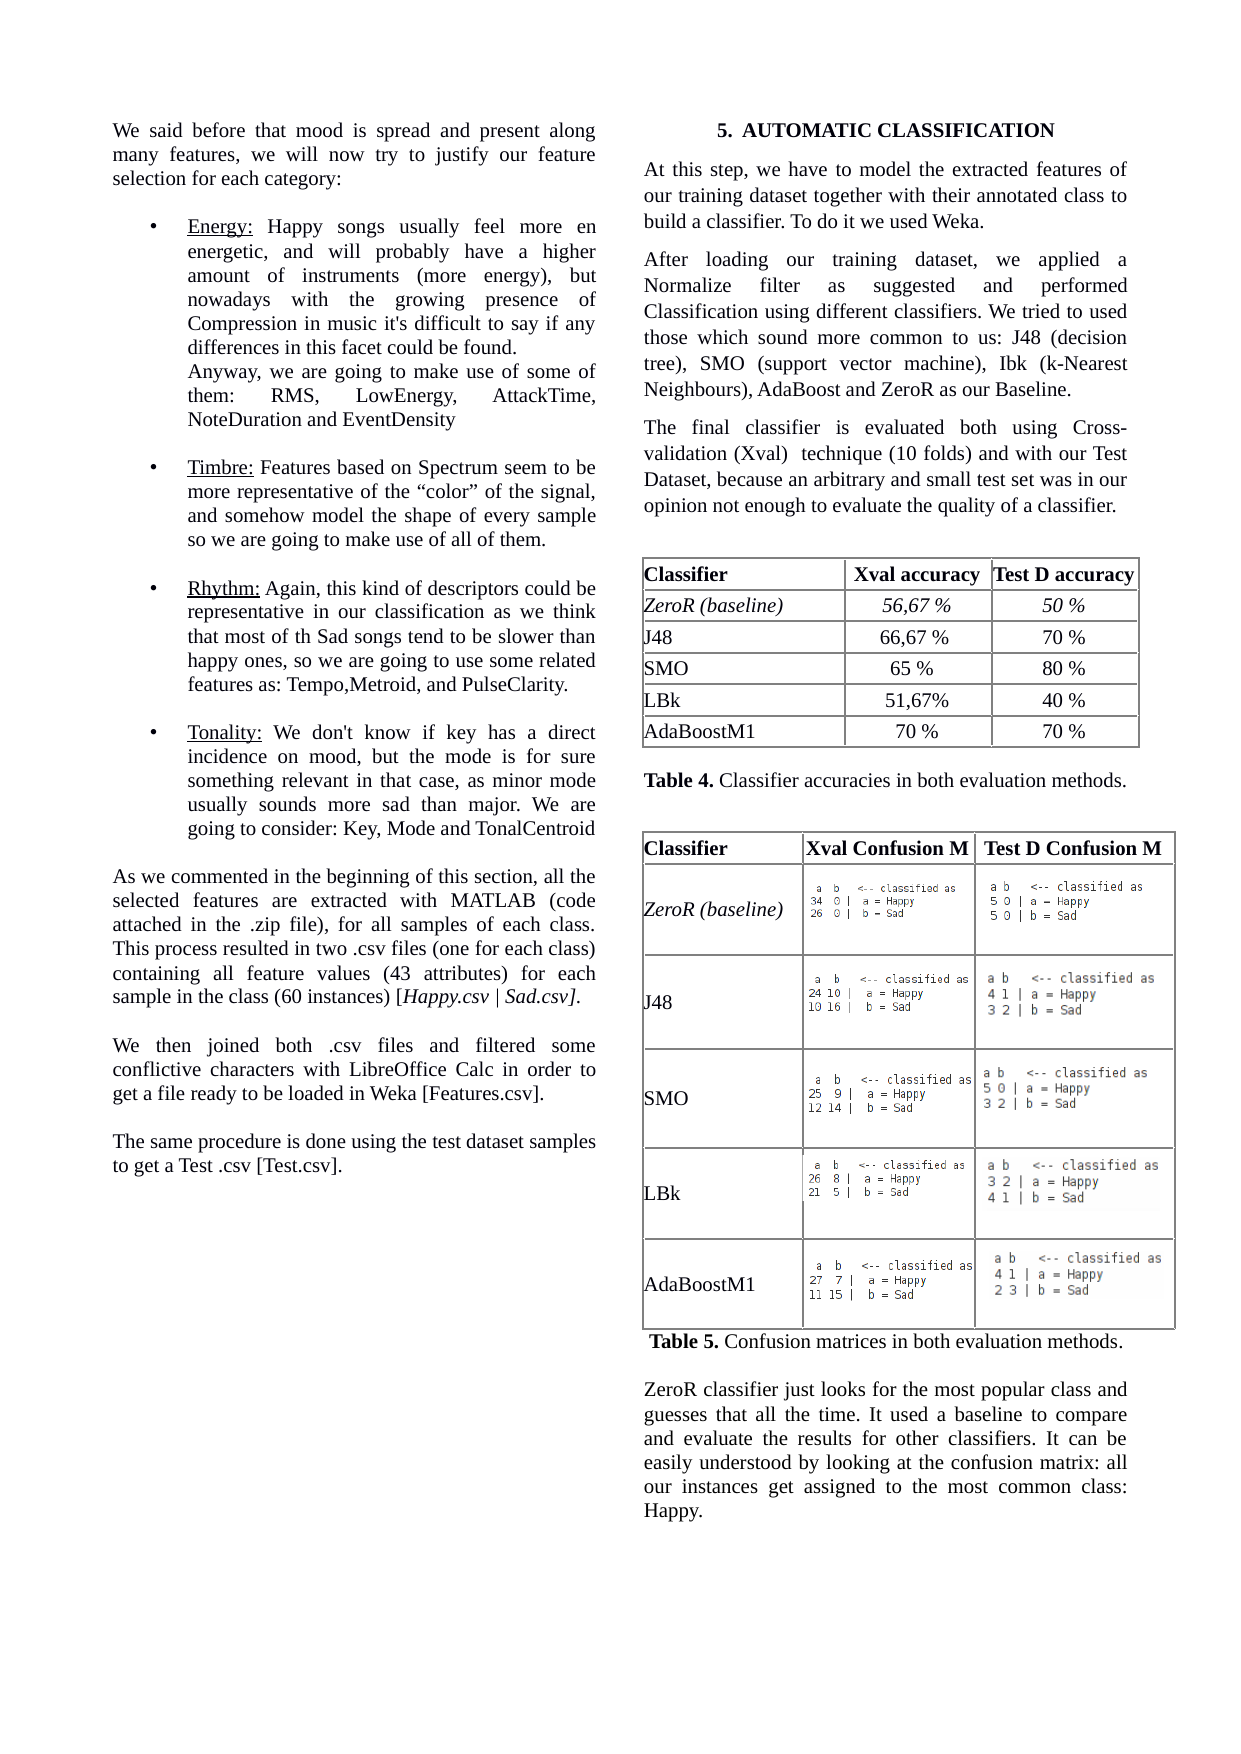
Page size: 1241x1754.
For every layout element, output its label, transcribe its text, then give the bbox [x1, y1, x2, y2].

picture [802, 1155, 972, 1201]
subtitle Automatic classification [644, 118, 1128, 142]
list Timbre: Features based on Spectrum seem to be more representative of the “color” of the signal, and somehow model the shape of every sample so we are going to make use of all of them. [150, 455, 596, 551]
table_cell [976, 1048, 1174, 1147]
table_cell [976, 1147, 1174, 1238]
subtitle The final classifier is evaluated both using Cross-validation (Xval) technique (10 folds) and with our Test Dataset, because an arbitrary and small test set was in our opinion not enough to evaluate the quality of a classifier. [644, 415, 1128, 517]
text We said before that mood is spread and present along many features, we will now try to justify our feature selection for each category: [112, 118, 596, 190]
picture [805, 1071, 974, 1120]
table_cell AdaBoostM1 [644, 1238, 802, 1328]
text ZeroR classifier just looks for the most popular class and guesses that all the time. It used a baseline to compare and evaluate the results for other classifiers. It can be easily understood by looking at the confusion matrix: all our instances get assigned to the most common class: Happy. [644, 1377, 1128, 1522]
table_header Test D accuracy [992, 559, 1138, 589]
list Rhythm: Again, this kind of descriptors could be representative in our classification as we think that most of th Sad songs tend to be slower than happy ones, so we are going to use some related features as: Tempo,Metroid, and PulseClarity. [150, 575, 596, 696]
table_cell 70 % [992, 715, 1138, 746]
table_header Xval accuracy [845, 559, 992, 589]
table_cell 70 % [845, 717, 992, 746]
picture [977, 1065, 1160, 1113]
table_cell J48 [644, 620, 844, 652]
table_header Classifier [644, 559, 845, 589]
table_cell [976, 954, 1174, 1048]
picture [980, 969, 1160, 1022]
picture [985, 875, 1159, 928]
list Tonality: We don't know if key has a direct incidence on mood, but the mode is for sure something relevant in that case, as minor mode usually sounds more sad than major. We are going to consider: Key, Mode and TonalCentroid [150, 720, 596, 840]
subtitle After loading our training dataset, we applied a Normalize filter as suggested and performed Classification using different classifiers. We tried to used those which sound more common to us: J48 (decision tree), SMO (support vector machine), Ibk (k-Nearest Neighbours), AdaBoost and ZeroR as our Baseline. [644, 247, 1128, 401]
picture [989, 1251, 1164, 1299]
picture [805, 875, 967, 925]
text We then joined both .csv files and filtered some conflictive characters with LibreOffice Calc in order to get a file ready to be loaded in Weka [Features.csv]. [112, 1033, 596, 1105]
table_cell J48 [644, 954, 802, 1048]
table_cell SMO [644, 652, 844, 683]
table_cell ZeroR (baseline) [644, 863, 802, 954]
text Table 4. Classifier accuracies in both evaluation methods. [644, 768, 1128, 792]
table_header Test D Confusion M [976, 833, 1174, 862]
table_cell 40 % [993, 683, 1138, 714]
table_cell [804, 1050, 974, 1147]
list Energy: Happy songs usually feel more en energetic, and will probably have a higher amount of instruments (more energy), but nowadays with the growing presence of Compression in music it's difficult to say if any differences in this facet could be found. [150, 214, 596, 359]
list Anyway, we are going to make use of some of them: RMS, LowEnergy, AttackTime, NoteDuration and EventDensity [150, 359, 596, 431]
table_header Xval Confusion M [804, 833, 974, 862]
table_cell 56,67 % [846, 591, 991, 620]
table_cell [804, 865, 974, 954]
subtitle At this step, we have to model the extracted features of our training dataset together with their annotated class to build a classifier. To do it we used Weka. [644, 157, 1128, 233]
table_cell 66,67 % [846, 622, 991, 652]
table_cell 70 % [993, 620, 1138, 652]
text Table 5. Confusion matrices in both evaluation methods. [644, 1330, 1128, 1353]
table_cell ZeroR (baseline) [644, 589, 844, 620]
picture [805, 1257, 974, 1301]
table_cell SMO [644, 1048, 802, 1147]
table_cell 50 % [993, 589, 1138, 620]
list As we commented in the beginning of this section, all the selected features are extracted with MATLAB (code attached in the .zip file), for all samples of each class. This process resulted in two .csv files (one for each class) containing all feature values (43 attributes) for each sample in the class (60 instances) [Happy.csv | Sad.csv]. [77, 864, 596, 1008]
table_cell 80 % [993, 652, 1138, 683]
table_cell [803, 1240, 974, 1328]
table_cell [804, 1149, 974, 1238]
table_cell [976, 863, 1174, 954]
table_cell 65 % [846, 654, 991, 683]
table_cell [974, 1238, 1174, 1328]
table_cell 51,67% [846, 685, 991, 714]
table_header Classifier [644, 833, 802, 862]
table_cell LBk [644, 683, 844, 714]
picture [982, 1157, 1160, 1211]
table_cell LBk [644, 1147, 802, 1238]
text The same procedure is done using the test dataset samples to get a Test .csv [Test.csv]. [112, 1129, 596, 1177]
picture [804, 970, 973, 1014]
table_cell [804, 956, 974, 1048]
table_cell AdaBoostM1 [644, 715, 845, 746]
